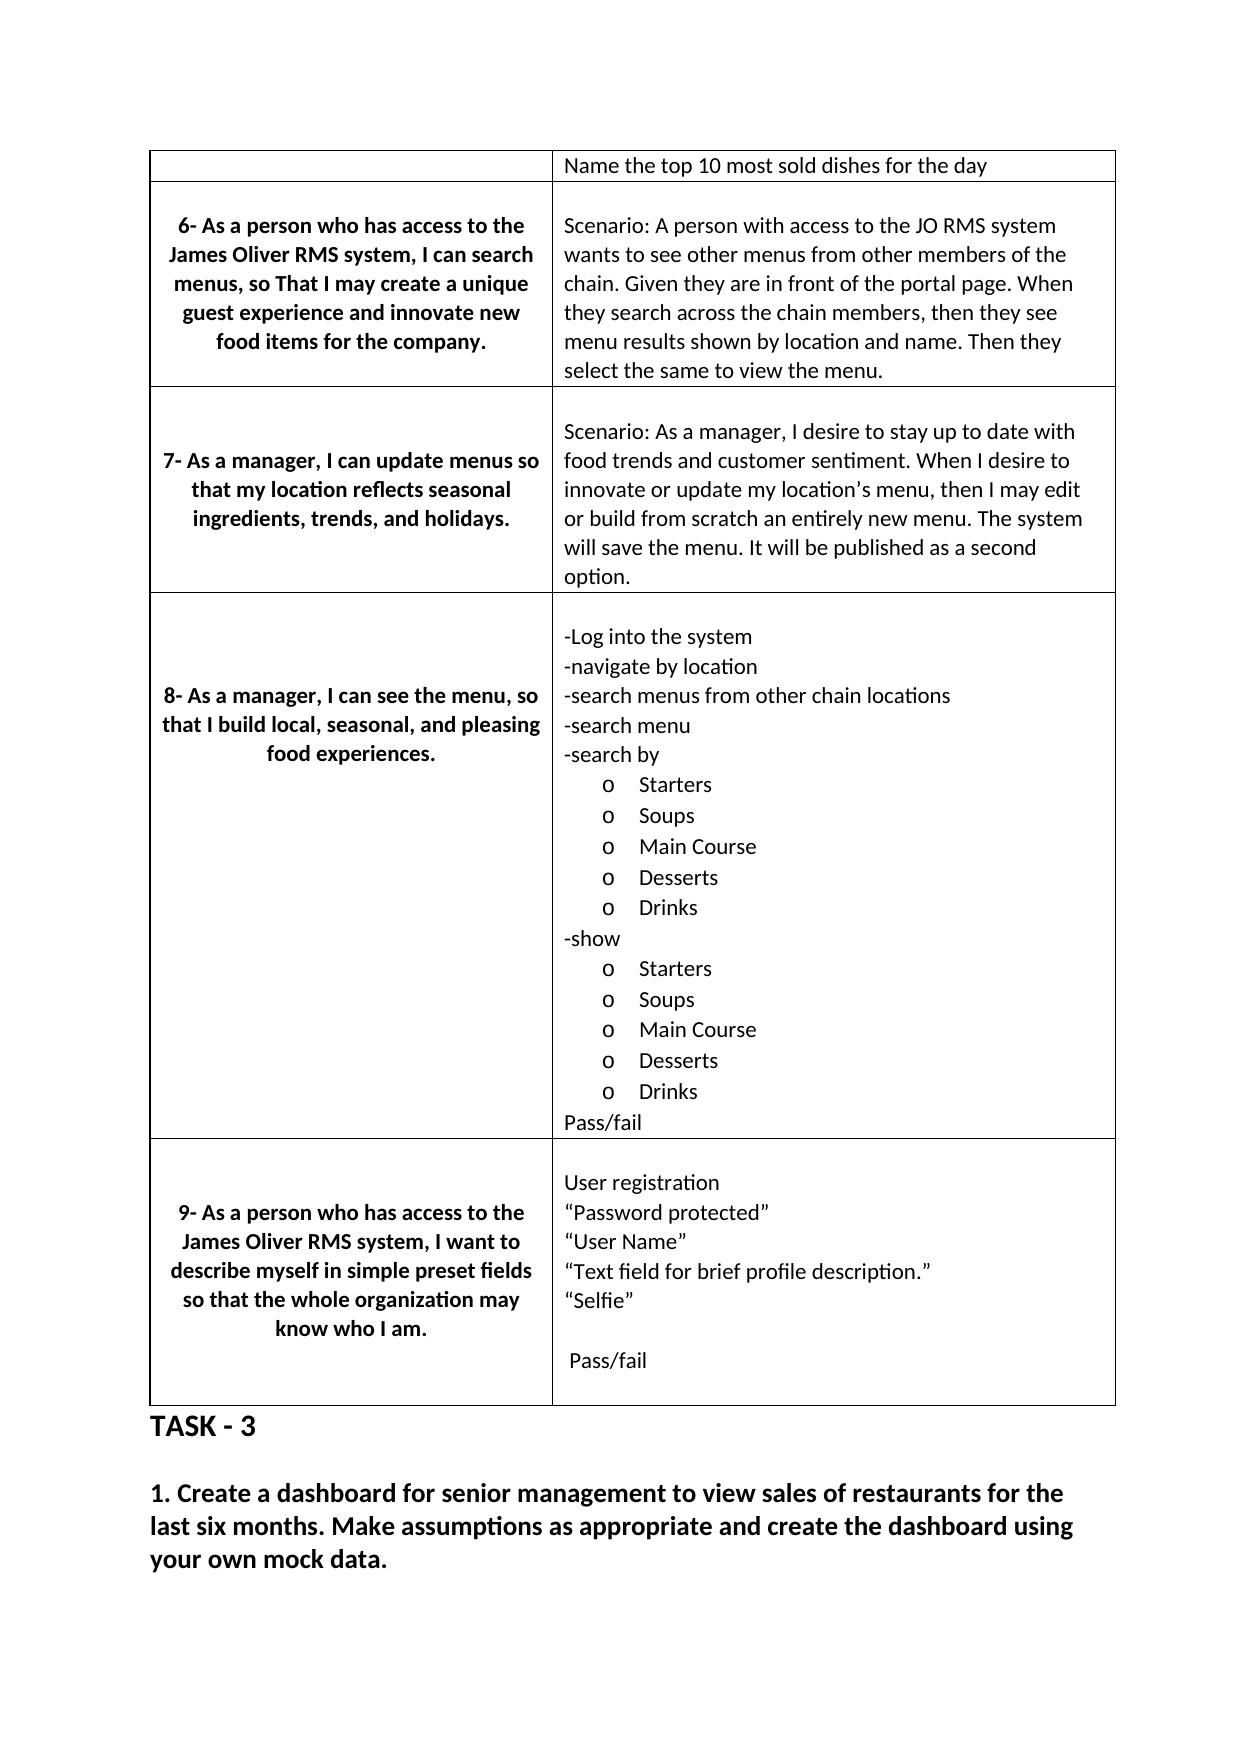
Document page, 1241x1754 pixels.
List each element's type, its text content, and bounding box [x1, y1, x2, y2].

table_cell -Log into the system -navigate by location -search menus from other chain locations -search menu -search by Starters Soups Main Course Desserts Drinks -show Starters Soups Main Course Desserts Drinks Pass/fail [553, 593, 1115, 1138]
table_cell Scenario: As a manager, I desire to stay up to date with food trends and customer sentiment. When I desire to innovate or update my location’s menu, then I may edit or build from scratch an entirely new menu. The system will save the menu. It will be published as a second option. [553, 387, 1115, 592]
table_cell User registration “Password protected” “User Name” “Text field for brief profile description.” “Selfie” Pass/fail [553, 1139, 1115, 1405]
table_cell 9- As a person who has access to the James Oliver RMS system, I want to describe myself in simple preset fields so that the whole organization may know who I am. [151, 1139, 552, 1405]
table_cell 8- As a manager, I can see the menu, so that I build local, seasonal, and pleasing food experiences. [151, 593, 552, 1138]
table_cell Scenario: A person with access to the JO RMS system wants to see other menus from other members of the chain. Given they are in front of the portal page. When they search across the chain members, then they see menu results shown by location and name. Then they select the same to view the menu. [553, 182, 1115, 386]
text 1. Create a dashboard for senior management to view sales of restaurants for the last six months. Make assumptions as appropriate and create the dashboard using your own mock data. [150, 1476, 1090, 1575]
table_cell 6- As a person who has access to the James Oliver RMS system, I can search menus, so That I may create a unique guest experience and innovate new food items for the company. [151, 182, 552, 386]
table_cell 7- As a manager, I can update menus so that my location reflects seasonal ingredients, trends, and holidays. [151, 387, 552, 592]
table_cell [151, 151, 552, 181]
table_cell Name the top 10 most sold dishes for the day [553, 151, 1115, 181]
text TASK - 3 [150, 1406, 1090, 1444]
